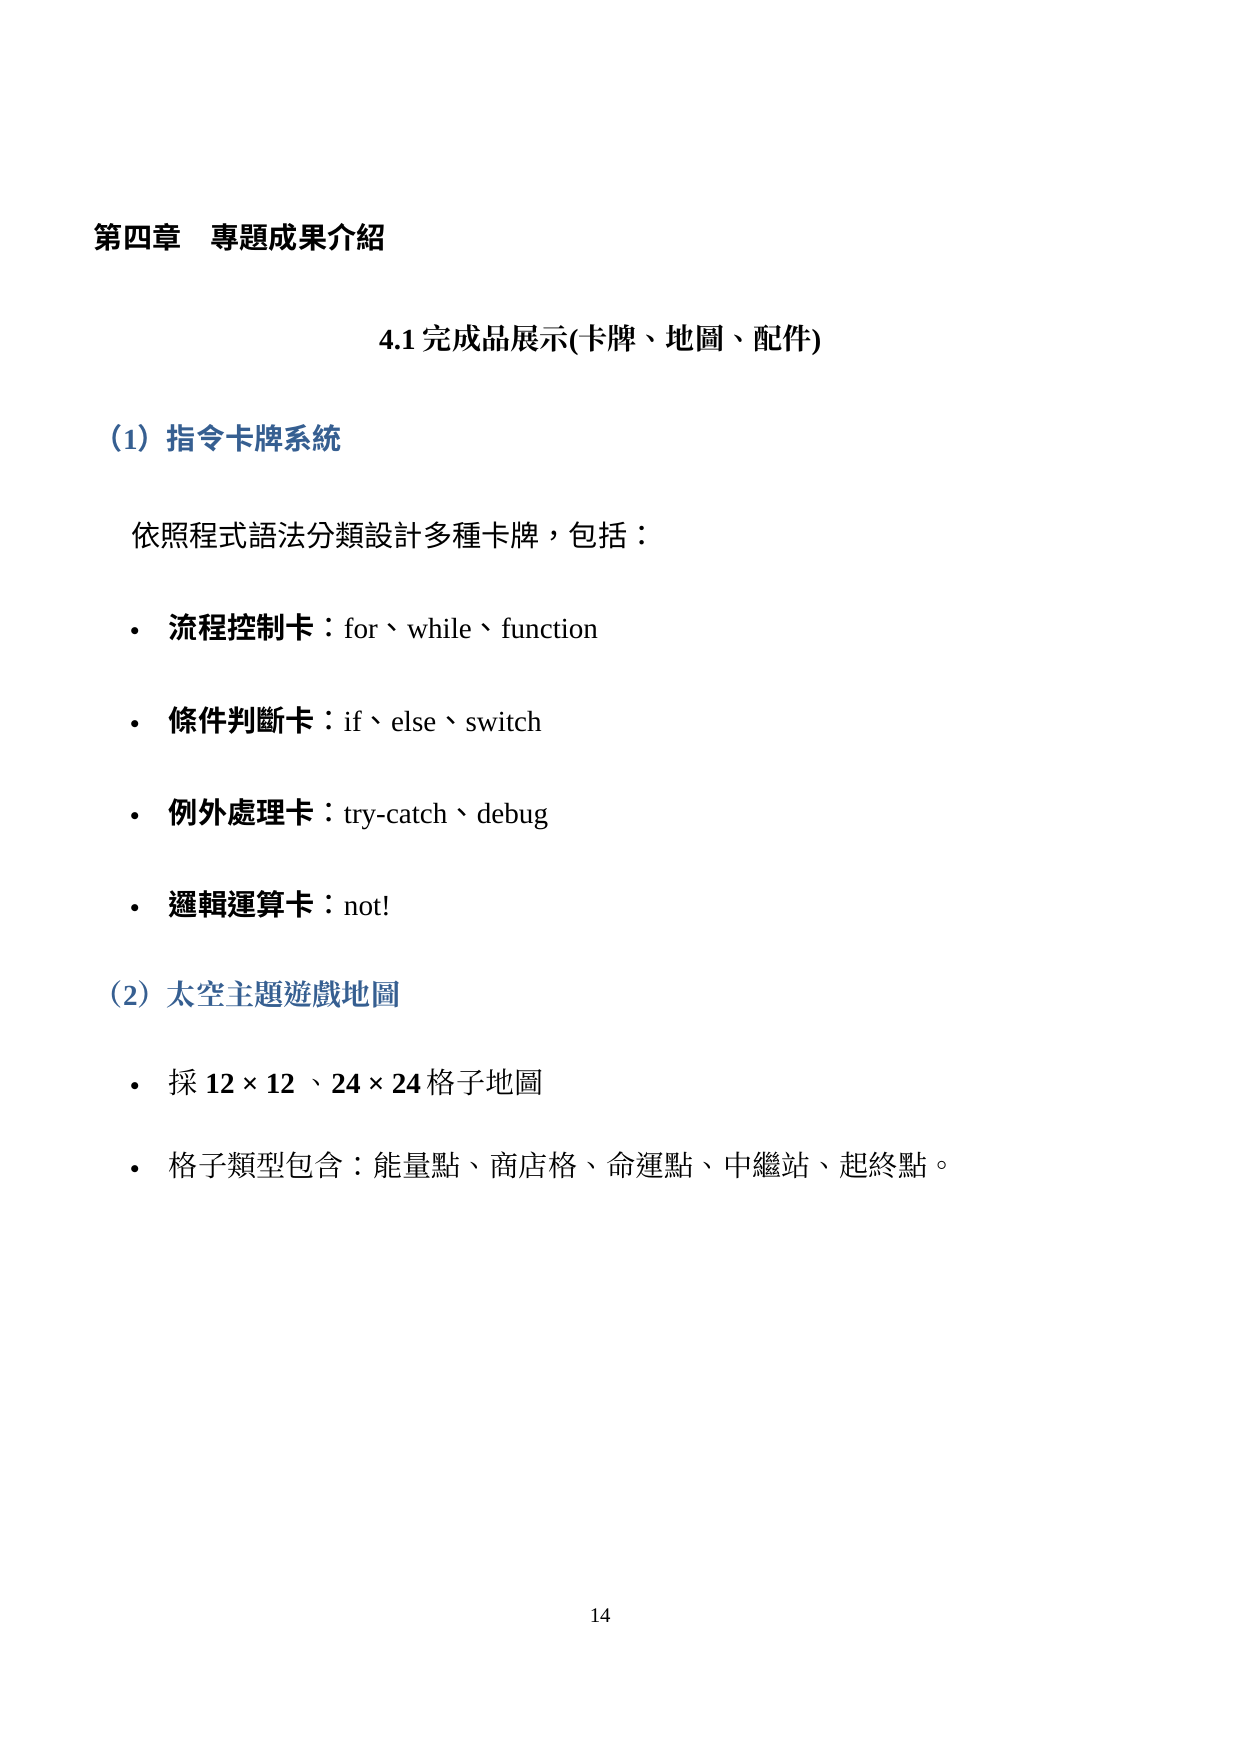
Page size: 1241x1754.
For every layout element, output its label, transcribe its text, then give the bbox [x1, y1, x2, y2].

subtitle 4.1 完成品展示(卡牌、地圖、配件) [94, 322, 1106, 356]
list 格子類型包含：能量點、商店格、命運點、中繼站、起終點。 [131, 1149, 1106, 1183]
list 採 12 × 12 、24 × 24格子地圖 [131, 1066, 1106, 1099]
subtitle 第四章 專題成果介紹 [94, 215, 1106, 257]
list 條件判斷卡：if、else、switch [131, 697, 1106, 739]
list 流程控制卡：for、while、function [131, 605, 1106, 647]
list 邏輯運算卡：not! [131, 882, 1106, 924]
subtitle （2）太空主題遊戲地圖 [94, 978, 1106, 1012]
subtitle （1）指令卡牌系統 [94, 416, 1106, 458]
text 依照程式語法分類設計多種卡牌，包括： [94, 512, 1106, 555]
list 例外處理卡：try-catch、debug [131, 789, 1106, 832]
